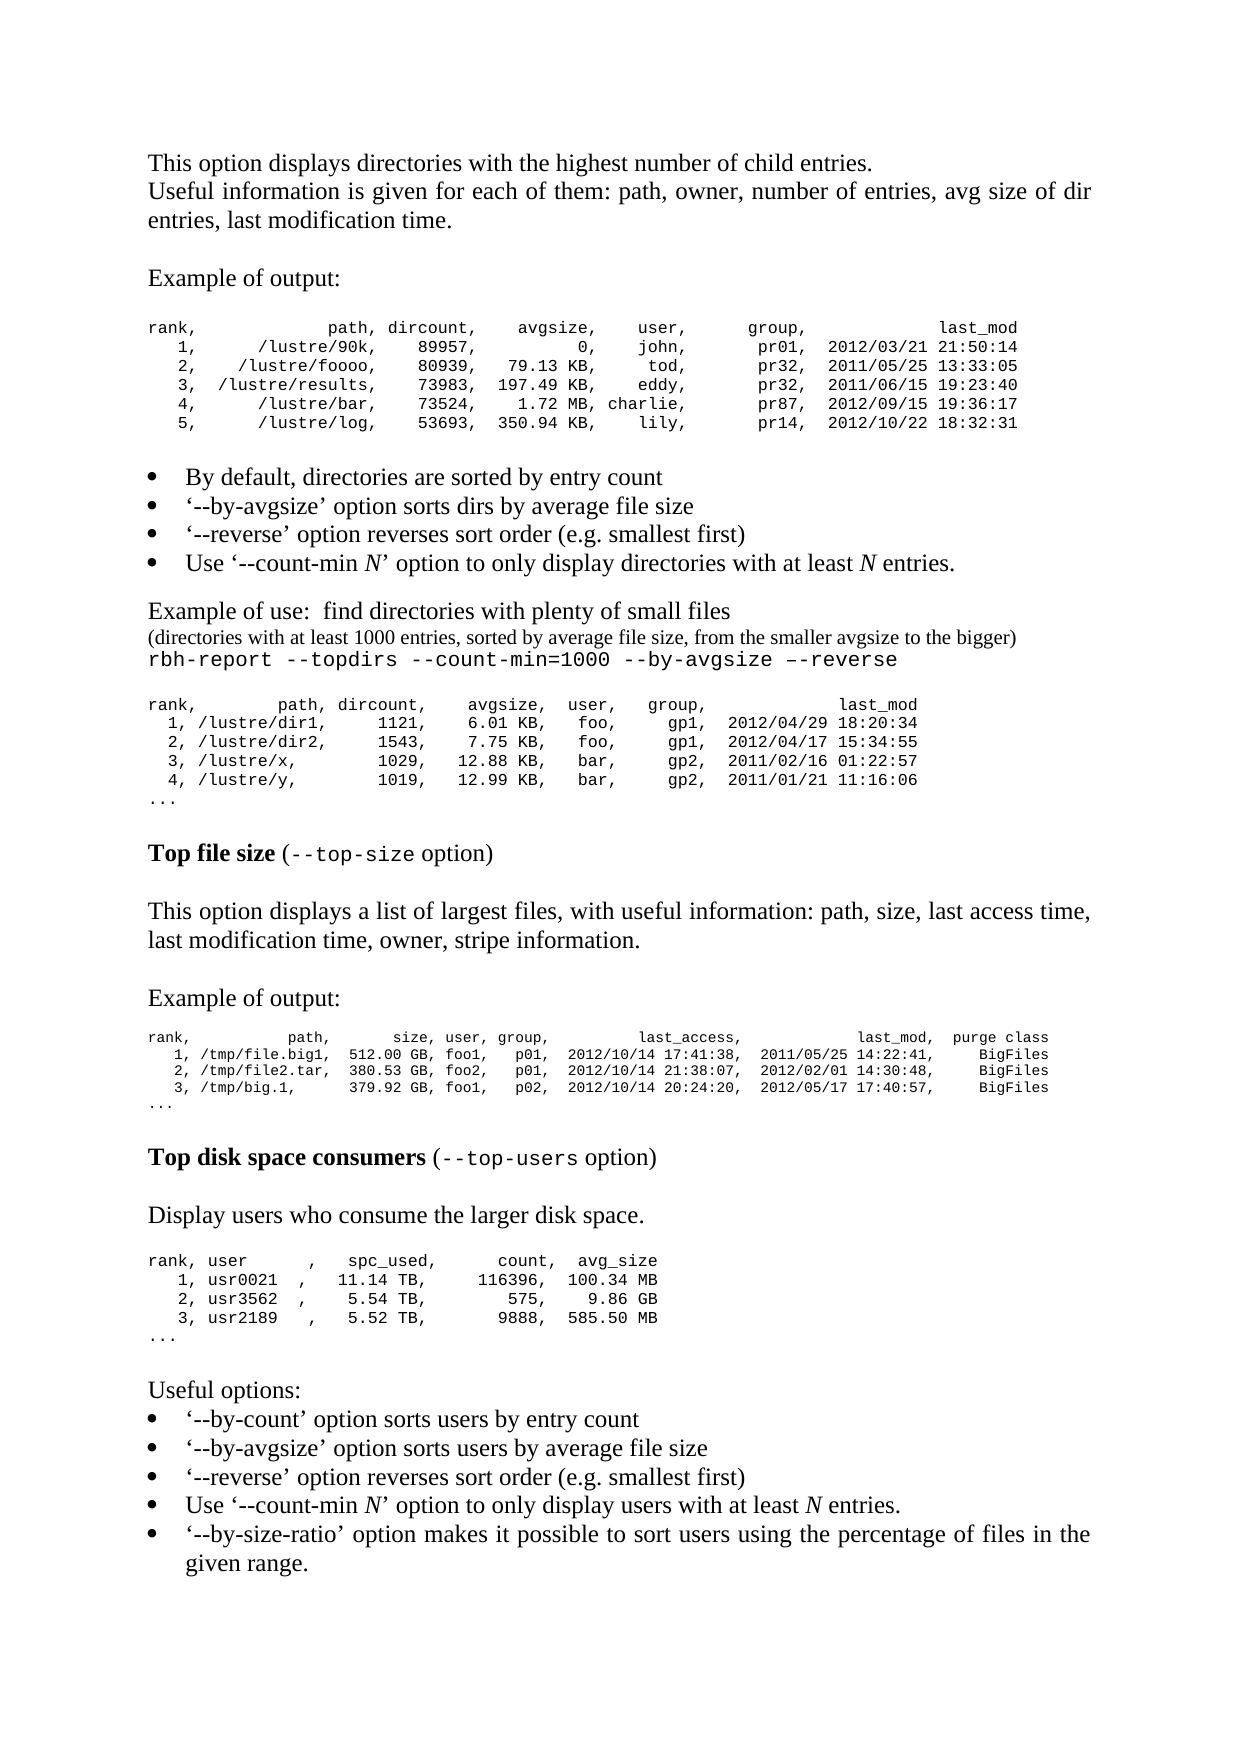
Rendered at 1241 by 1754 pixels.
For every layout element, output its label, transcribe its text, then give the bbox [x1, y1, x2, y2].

text Useful information is given for each of them: path, owner, number of entries, avg size of dir entries, last modification time. [148, 176, 1093, 234]
text This option displays a list of largest files, with useful information: path, size, last access time, last modification time, owner, stripe information. [148, 896, 1093, 954]
text (directories with at least 1000 entries, sorted by average file size, from the smaller avgsize to the bigger) [148, 625, 1093, 649]
text 3, /tmp/big.1, 379.92 GB, foo1, p02, 2012/10/14 20:24:20, 2012/05/17 17:40:57, BigFiles [148, 1080, 1093, 1097]
list Use ‘--count-min N’ option to only display users with at least N entries. [148, 1491, 1093, 1519]
text 4, /lustre/bar, 73524, 1.72 MB, charlie, pr87, 2012/09/15 19:36:17 [148, 396, 1093, 414]
text rank, path, dircount, avgsize, user, group, last_mod [148, 320, 1093, 339]
text 3, /lustre/results, 73983, 197.49 KB, eddy, pr32, 2011/06/15 19:23:40 [148, 377, 1093, 396]
text rbh-report --topdirs --count-min=1000 --by-avgsize –-reverse [148, 649, 1093, 673]
list ‘--reverse’ option reverses sort order (e.g. smallest first) [148, 1462, 1093, 1491]
list ‘--reverse’ option reverses sort order (e.g. smallest first) [148, 519, 1093, 548]
text 5, /lustre/log, 53693, 350.94 KB, lily, pr14, 2012/10/22 18:32:31 [148, 414, 1093, 433]
text Top file size (--top-size option) [148, 838, 1093, 868]
text This option displays directories with the highest number of child entries. [148, 148, 1093, 176]
text 1, usr0021 , 11.14 TB, 116396, 100.34 MB [148, 1271, 1093, 1290]
text 4, /lustre/y, 1019, 12.99 KB, bar, gp2, 2011/01/21 11:16:06 [148, 772, 1093, 791]
list By default, directories are sorted by entry count [148, 462, 1093, 491]
text 1, /lustre/dir1, 1121, 6.01 KB, foo, gp1, 2012/04/29 18:20:34 [148, 715, 1093, 734]
text ... [148, 1328, 1093, 1347]
text 2, usr3562 , 5.54 TB, 575, 9.86 GB [148, 1290, 1093, 1309]
list ‘--by-avgsize’ option sorts dirs by average file size [148, 491, 1093, 519]
text Example of output: [148, 983, 1093, 1011]
text 3, /lustre/x, 1029, 12.88 KB, bar, gp2, 2011/02/16 01:22:57 [148, 753, 1093, 772]
list ‘--by-avgsize’ option sorts users by average file size [148, 1433, 1093, 1462]
text 2, /lustre/dir2, 1543, 7.75 KB, foo, gp1, 2012/04/17 15:34:55 [148, 734, 1093, 753]
text ... [148, 1097, 1093, 1113]
list ‘--by-size-ratio’ option makes it possible to sort users using the percentage of files in the given range. [148, 1519, 1093, 1577]
text 1, /tmp/file.big1, 512.00 GB, foo1, p01, 2012/10/14 17:41:38, 2011/05/25 14:22:41, BigFiles [148, 1047, 1093, 1063]
list Use ‘--count-min N’ option to only display directories with at least N entries. [148, 548, 1093, 577]
text Top disk space consumers (--top-users option) [148, 1142, 1093, 1171]
text 3, usr2189 , 5.52 TB, 9888, 585.50 MB [148, 1309, 1093, 1328]
text rank, user , spc_used, count, avg_size [148, 1253, 1093, 1271]
text Useful options: [148, 1376, 1093, 1404]
text Display users who consume the larger disk space. [148, 1200, 1093, 1229]
text 2, /tmp/file2.tar, 380.53 GB, foo2, p01, 2012/10/14 21:38:07, 2012/02/01 14:30:48, BigFiles [148, 1063, 1093, 1080]
text Example of output: [148, 263, 1093, 291]
text rank, path, size, user, group, last_access, last_mod, purge class [148, 1030, 1093, 1047]
list ‘--by-count’ option sorts users by entry count [148, 1404, 1093, 1433]
text Example of use: find directories with plenty of small files [148, 596, 1093, 625]
text 1, /lustre/90k, 89957, 0, john, pr01, 2012/03/21 21:50:14 [148, 339, 1093, 358]
text 2, /lustre/foooo, 80939, 79.13 KB, tod, pr32, 2011/05/25 13:33:05 [148, 358, 1093, 377]
text ... [148, 791, 1093, 809]
text rank, path, dircount, avgsize, user, group, last_mod [148, 696, 1093, 715]
